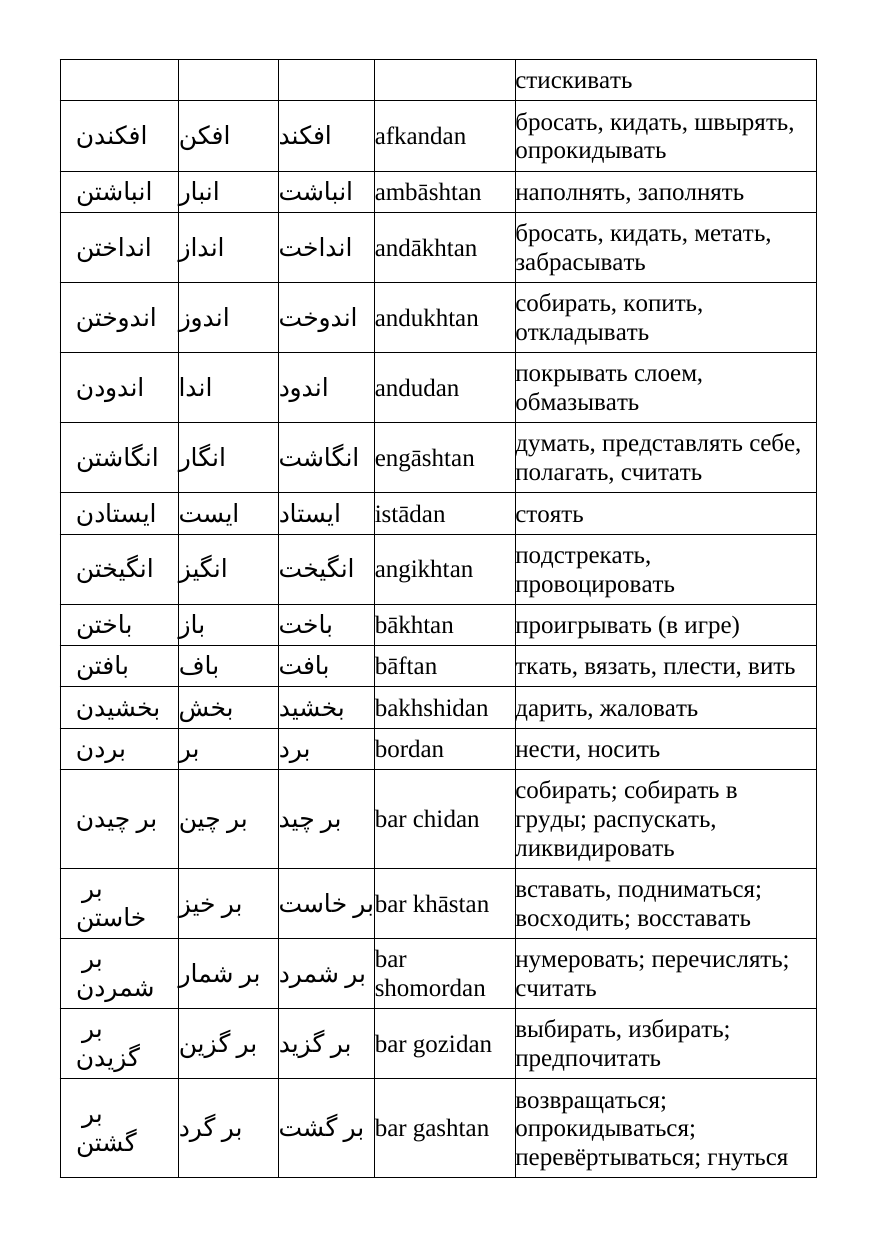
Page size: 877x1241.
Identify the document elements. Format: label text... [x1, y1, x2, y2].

table_cell подстрекать, провоцировать [516, 535, 816, 604]
table_cell нумеровать; перечислять; считать [516, 939, 816, 1008]
table_cell بافت [279, 646, 374, 686]
table_cell بخشیدن [61, 687, 178, 728]
table_cell انگاشتن [61, 423, 178, 492]
table_cell andudan [375, 353, 515, 422]
table_cell бросать, кидать, метать, забрасывать [516, 213, 816, 282]
table_cell стоять [516, 493, 816, 534]
table_cell بخش [179, 687, 278, 728]
table_cell بخشید [279, 687, 374, 728]
table_cell بر گزیدن [61, 1009, 178, 1078]
table_cell вставать, подниматься; восходить; восставать [516, 869, 816, 938]
table_cell бросать, кидать, швырять, опрокидывать [516, 101, 816, 171]
table_cell بر چید [279, 770, 374, 868]
table_cell bordan [375, 729, 515, 769]
table_cell andākhtan [375, 213, 515, 282]
table_cell بر گزید [279, 1009, 374, 1078]
table_cell بر خیز [179, 869, 278, 938]
table_cell bar gozidan [375, 1009, 515, 1078]
table_cell بر شمردن [61, 939, 178, 1008]
table_cell ایست [179, 493, 278, 534]
table_cell بردن [61, 729, 178, 769]
table_cell ambāshtan [375, 172, 515, 212]
table_cell باز [179, 605, 278, 645]
table_cell возвращаться; опрокидываться; перевёртываться; гнуться [516, 1079, 816, 1177]
table_cell اندودن [61, 353, 178, 422]
table_cell انگار [179, 423, 278, 492]
table_cell افکن [179, 101, 278, 171]
table_cell بر گرد [179, 1079, 278, 1177]
table_cell انداز [179, 213, 278, 282]
table_cell bar gashtan [375, 1079, 515, 1177]
table_cell andukhtan [375, 283, 515, 352]
table_cell انداخت [279, 213, 374, 282]
table_cell انگاشت [279, 423, 374, 492]
table_cell istādan [375, 493, 515, 534]
table_cell проигрывать (в игре) [516, 605, 816, 645]
table_cell покрывать слоем, обмазывать [516, 353, 816, 422]
table_cell bākhtan [375, 605, 515, 645]
table_cell بر شمرد [279, 939, 374, 1008]
table_cell [179, 60, 278, 100]
table_cell [61, 60, 178, 100]
table_cell engāshtan [375, 423, 515, 492]
table_cell انگیختن [61, 535, 178, 604]
table_cell собирать, копить, откладывать [516, 283, 816, 352]
table_cell انداختن [61, 213, 178, 282]
table_cell اندوخت [279, 283, 374, 352]
table_cell наполнять, заполнять [516, 172, 816, 212]
table_cell اندود [279, 353, 374, 422]
table_cell afkandan [375, 101, 515, 171]
table_cell ایستادن [61, 493, 178, 534]
table_cell بر [179, 729, 278, 769]
table_cell باف [179, 646, 278, 686]
table_cell بافتن [61, 646, 178, 686]
table_cell думать, представлять себе, полагать, считать [516, 423, 816, 492]
table_cell افکند [279, 101, 374, 171]
table_cell بر گشت [279, 1079, 374, 1177]
table_cell нести, носить [516, 729, 816, 769]
table_cell انگیز [179, 535, 278, 604]
table_cell bar chidan [375, 770, 515, 868]
table_cell дарить, жаловать [516, 687, 816, 728]
table_cell انبار [179, 172, 278, 212]
table_cell [375, 60, 515, 100]
table_cell bar shomordan [375, 939, 515, 1008]
table_cell بر خاست [279, 869, 374, 938]
table_cell بر خاستن [61, 869, 178, 938]
table_cell bāftan [375, 646, 515, 686]
table_cell ткать, вязать, плести, вить [516, 646, 816, 686]
table_cell انباشتن [61, 172, 178, 212]
table_cell bar khāstan [375, 869, 515, 938]
table_cell برد [279, 729, 374, 769]
table_cell بر چیدن [61, 770, 178, 868]
table_cell انباشت [279, 172, 374, 212]
table_cell angikhtan [375, 535, 515, 604]
table_cell بر گزین [179, 1009, 278, 1078]
table_cell выбирать, избирать; предпочитать [516, 1009, 816, 1078]
table_cell стискивать [516, 60, 816, 100]
table_cell افکندن [61, 101, 178, 171]
table_cell بر چین [179, 770, 278, 868]
table_cell بر شمار [179, 939, 278, 1008]
table_cell اندوز [179, 283, 278, 352]
table_cell bakhshidan [375, 687, 515, 728]
table_cell بر گشتن [61, 1079, 178, 1177]
table_cell انگیخت [279, 535, 374, 604]
table_cell собирать; собирать в груды; распускать, ликвидировать [516, 770, 816, 868]
table_cell اندا [179, 353, 278, 422]
table_cell باخت [279, 605, 374, 645]
table_cell [279, 60, 374, 100]
table_cell باختن [61, 605, 178, 645]
table_cell ایستاد [279, 493, 374, 534]
table_cell اندوختن [61, 283, 178, 352]
